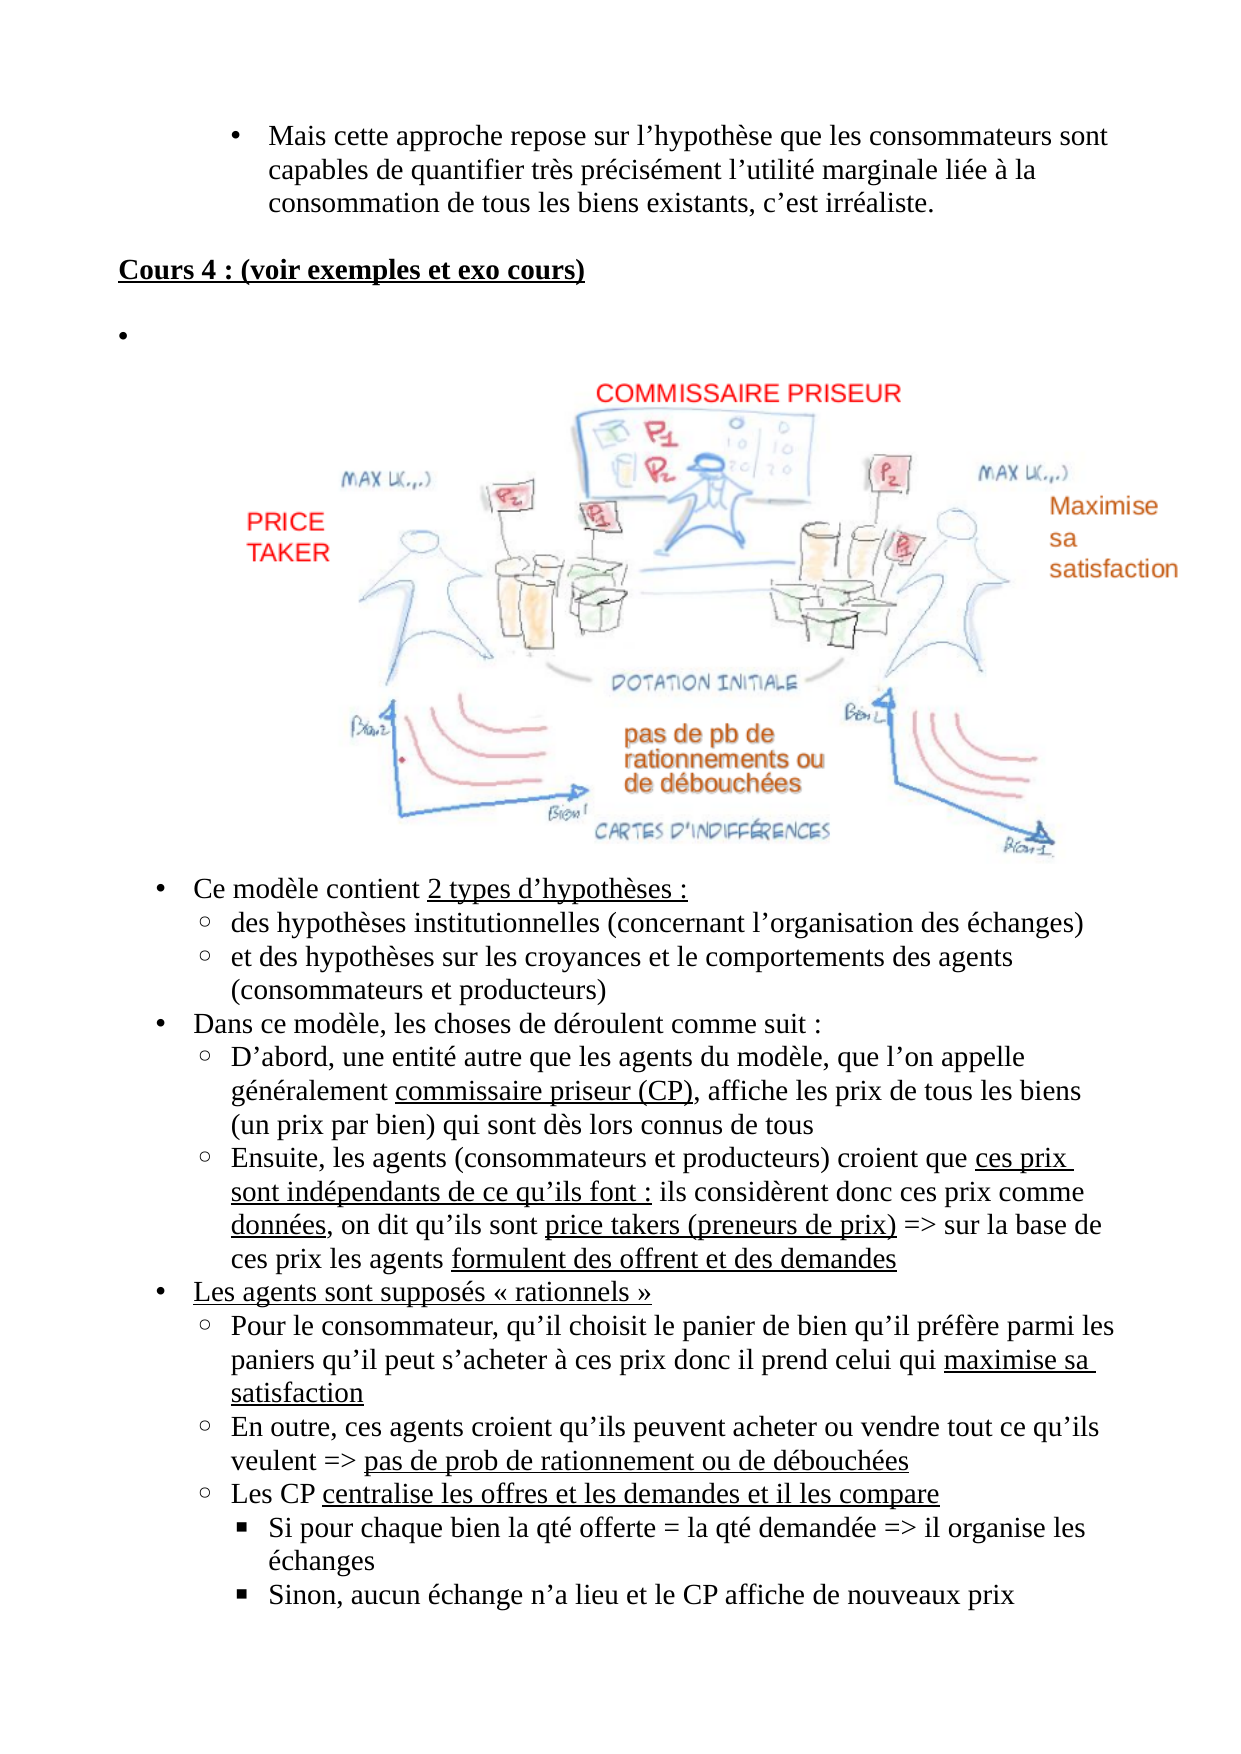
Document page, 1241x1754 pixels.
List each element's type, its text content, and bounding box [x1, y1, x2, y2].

list D’abord, une entité autre que les agents du modèle, que l’on appelle généralement commissaire priseur (CP), affiche les prix de tous les biens (un prix par bien) qui sont dès lors connus de tous [193, 1039, 1122, 1140]
list En outre, ces agents croient qu’ils peuvent acheter ou vendre tout ce qu’ils veulent => pas de prob de rationnement ou de débouchées [193, 1409, 1122, 1476]
list Les CP centralise les offres et les demandes et il les compare [193, 1476, 1122, 1510]
list Ce modèle contient 2 types d’hypothèses : [156, 353, 1122, 905]
picture [193, 354, 1198, 872]
list et des hypothèses sur les croyances et le comportements des agents (consommateurs et producteurs) [193, 939, 1122, 1006]
text Cours 4 : (voir exemples et exo cours) [118, 252, 1122, 286]
list Ensuite, les agents (consommateurs et producteurs) croient que ces prix sont indépendants de ce qu’ils font : ils considèrent donc ces prix comme données, on dit qu’ils sont price takers (preneurs de prix) => sur la base de ces prix les agents formulent des offrent et des demandes [193, 1140, 1122, 1274]
list des hypothèses institutionnelles (concernant l’organisation des échanges) [193, 905, 1122, 939]
list Mais cette approche repose sur l’hypothèse que les consommateurs sont capables de quantifier très précisément l’utilité marginale liée à la consommation de tous les biens existants, c’est irréaliste. [231, 118, 1122, 219]
list Les agents sont supposés « rationnels » [156, 1274, 1122, 1308]
list Pour le consommateur, qu’il choisit le panier de bien qu’il préfère parmi les paniers qu’il peut s’acheter à ces prix donc il prend celui qui maximise sa satisfaction [193, 1308, 1122, 1409]
list Dans ce modèle, les choses de déroulent comme suit : [156, 1006, 1122, 1039]
list Sinon, aucun échange n’a lieu et le CP affiche de nouveaux prix [231, 1577, 1122, 1611]
list Si pour chaque bien la qté offerte = la qté demandée => il organise les échanges [231, 1510, 1122, 1577]
